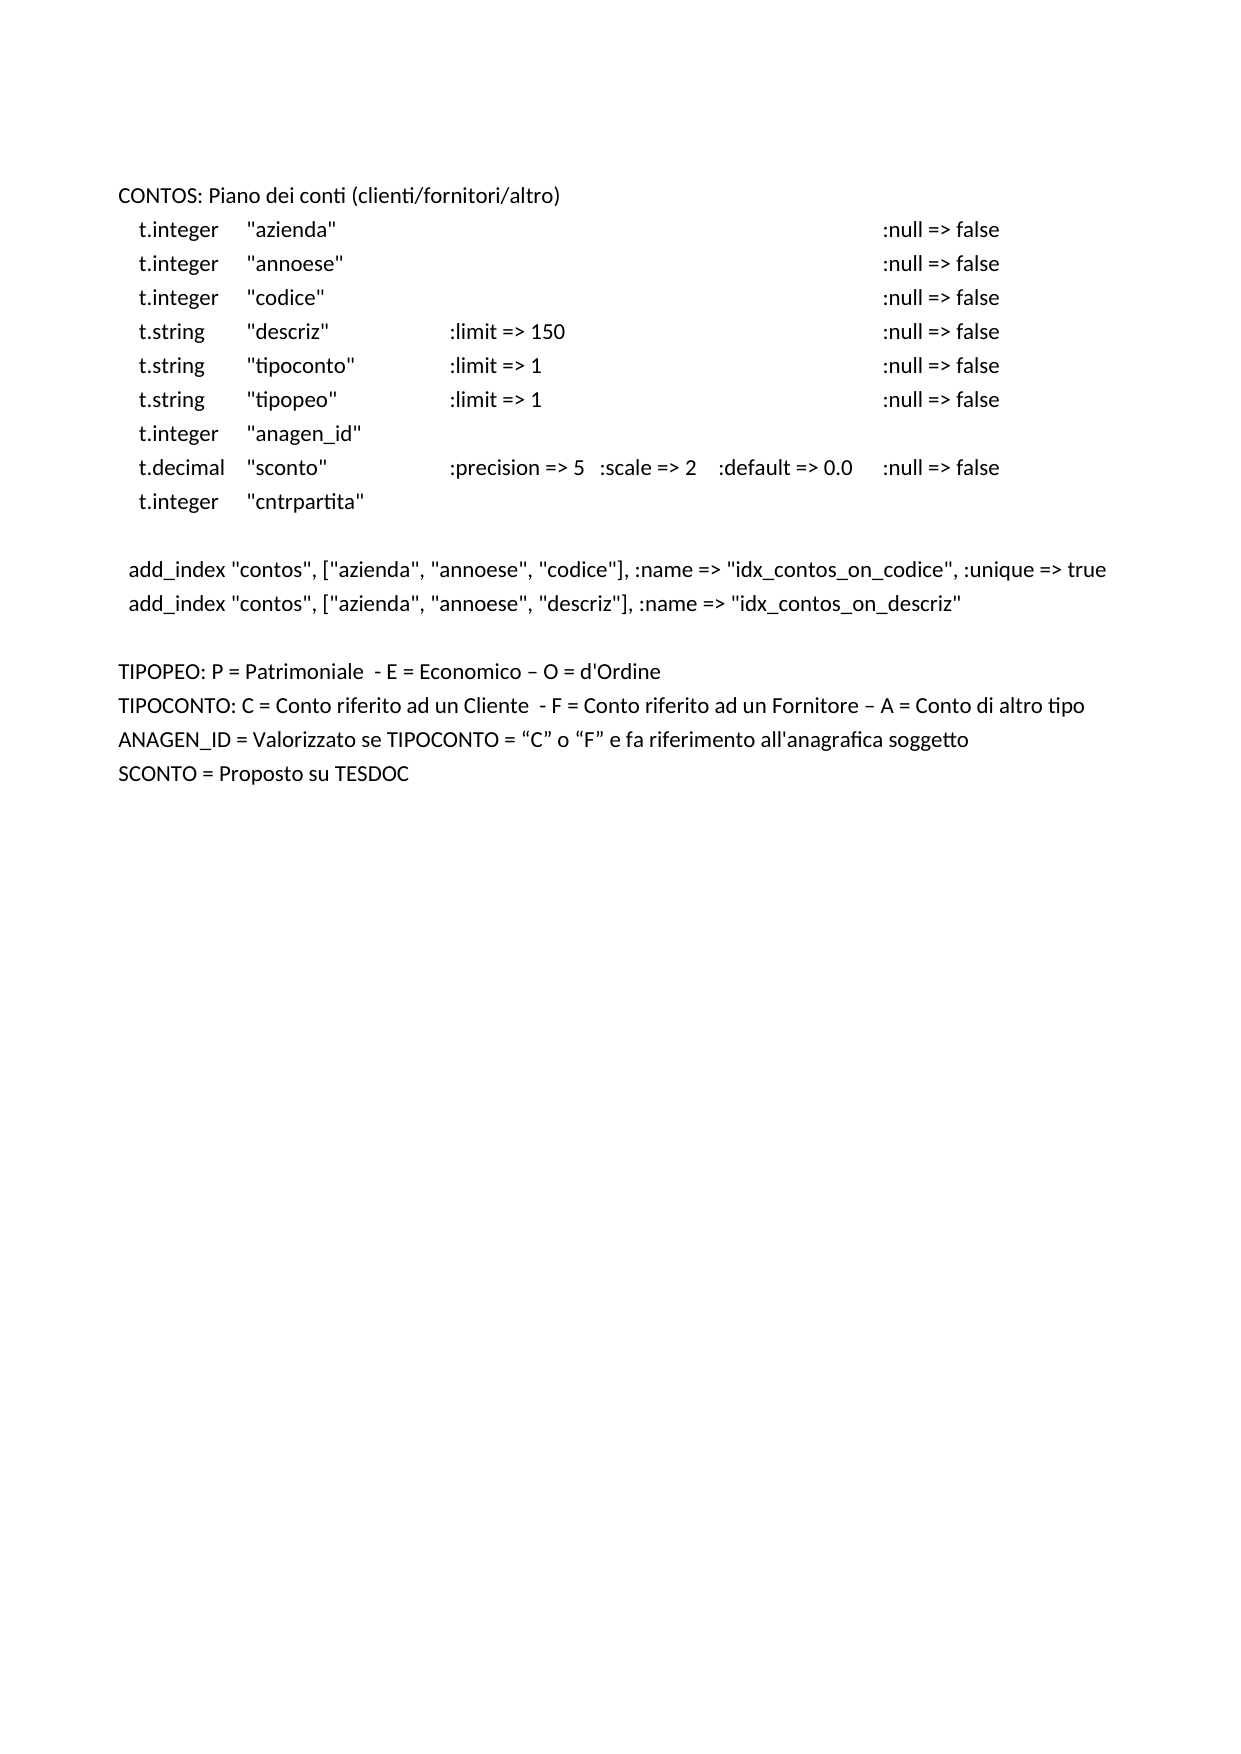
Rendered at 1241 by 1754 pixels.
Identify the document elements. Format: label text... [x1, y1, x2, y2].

text TIPOCONTO: C = Conto riferito ad un Cliente - F = Conto riferito ad un Fornitore – A = Conto di altro tipo [118, 691, 1122, 719]
text TIPOPEO: P = Patrimoniale - E = Economico – O = d'Ordine [118, 657, 1122, 685]
text t.string "descriz" :limit => 150 :null => false [118, 317, 1122, 345]
text t.integer "anagen_id" [118, 419, 1122, 447]
text t.decimal "sconto" :precision => 5 :scale => 2 :default => 0.0 :null => false [118, 453, 1122, 481]
text CONTOS: Piano dei conti (clienti/fornitori/altro) [118, 182, 1122, 209]
text SCONTO = Proposto su TESDOC [118, 759, 1122, 787]
text t.string "tipoconto" :limit => 1 :null => false [118, 351, 1122, 379]
text t.string "tipopeo" :limit => 1 :null => false [118, 385, 1122, 413]
text t.integer "codice" :null => false [118, 283, 1122, 311]
text add_index "contos", ["azienda", "annoese", "codice"], :name => "idx_contos_on_codice", :unique => true [118, 555, 1122, 583]
text t.integer "cntrpartita" [118, 487, 1122, 515]
text t.integer "annoese" :null => false [118, 249, 1122, 277]
text ANAGEN_ID = Valorizzato se TIPOCONTO = “C” o “F” e fa riferimento all'anagrafica soggetto [118, 725, 1122, 753]
text t.integer "azienda" :null => false [118, 216, 1122, 243]
text add_index "contos", ["azienda", "annoese", "descriz"], :name => "idx_contos_on_descriz" [118, 589, 1122, 617]
